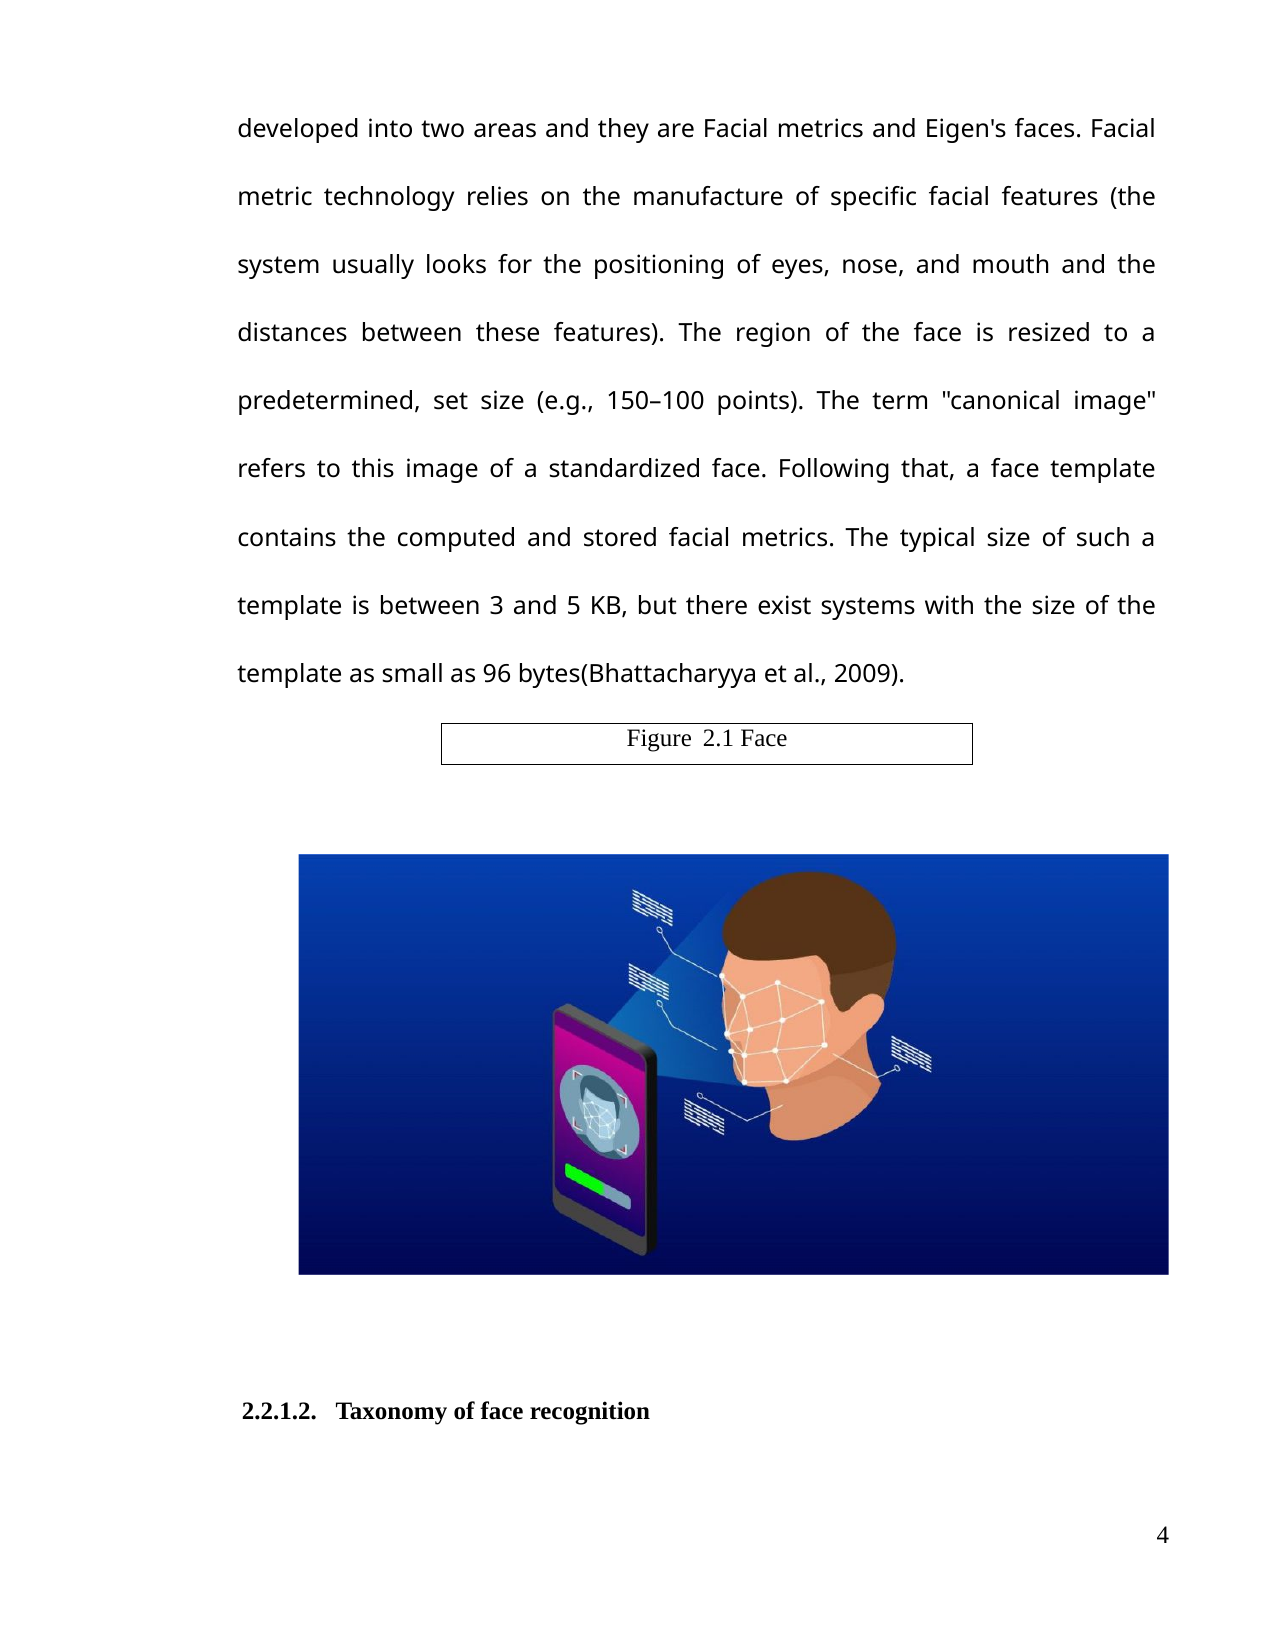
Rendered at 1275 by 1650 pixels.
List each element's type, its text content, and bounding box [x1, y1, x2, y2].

text developed into two areas and they are Facial metrics and Eigen's faces. Facial metric technology relies on the manufacture of specific facial features (the system usually looks for the positioning of eyes, nose, and mouth and the distances between these features). The region of the face is resized to a predetermined, set size (e.g., 150–100 points). The term "canonical image" refers to this image of a standardized face. Following that, a face template contains the computed and stored facial metrics. The typical size of such a template is between 3 and 5 KB, but there exist systems with the size of the template as small as 96 bytes(Bhattacharyya et al., 2009). [237, 110, 1157, 689]
text Figure 12.1 Face [442, 724, 972, 751]
subtitle Taxonomy of face recognition [242, 1396, 1169, 1425]
picture [298, 854, 1169, 1275]
